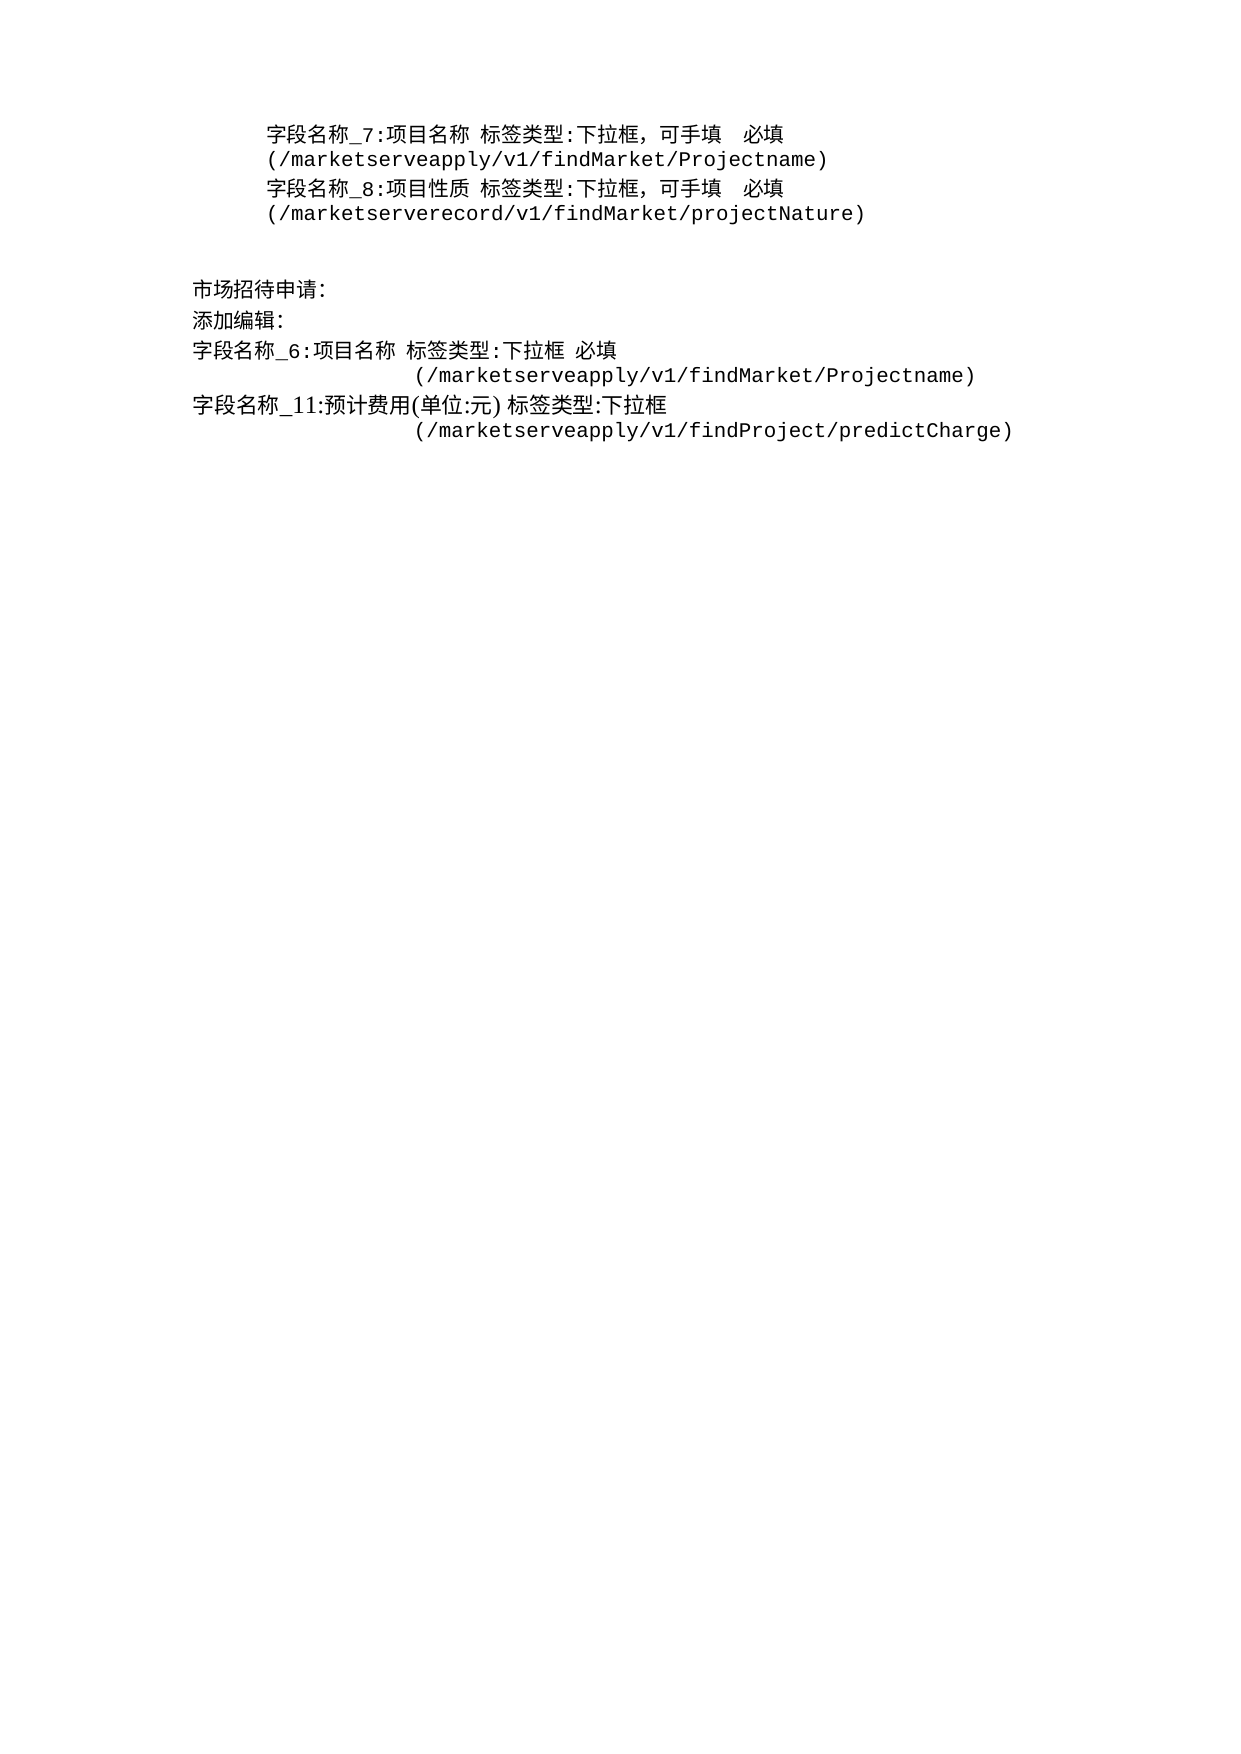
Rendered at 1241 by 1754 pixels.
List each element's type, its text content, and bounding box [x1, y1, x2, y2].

text 市场招待申请： [118, 273, 1122, 304]
text 字段名称_11:预计费用(单位:元) 标签类型:下拉框 [118, 388, 1122, 420]
text 添加编辑： [118, 304, 1122, 334]
text 字段名称_7:项目名称 标签类型:下拉框，可手填 必填 [118, 118, 1122, 148]
text (/marketserveapply/v1/findMarket/Projectname) [118, 148, 1122, 172]
text 字段名称_8:项目性质 标签类型:下拉框，可手填 必填 [118, 172, 1122, 203]
text 字段名称_6:项目名称 标签类型:下拉框 必填 [118, 334, 1122, 365]
text (/marketserveapply/v1/findMarket/Projectname) [118, 365, 1122, 388]
text (/marketserverecord/v1/findMarket/projectNature) [118, 203, 1122, 226]
text (/marketserveapply/v1/findProject/predictCharge) [118, 420, 1122, 444]
